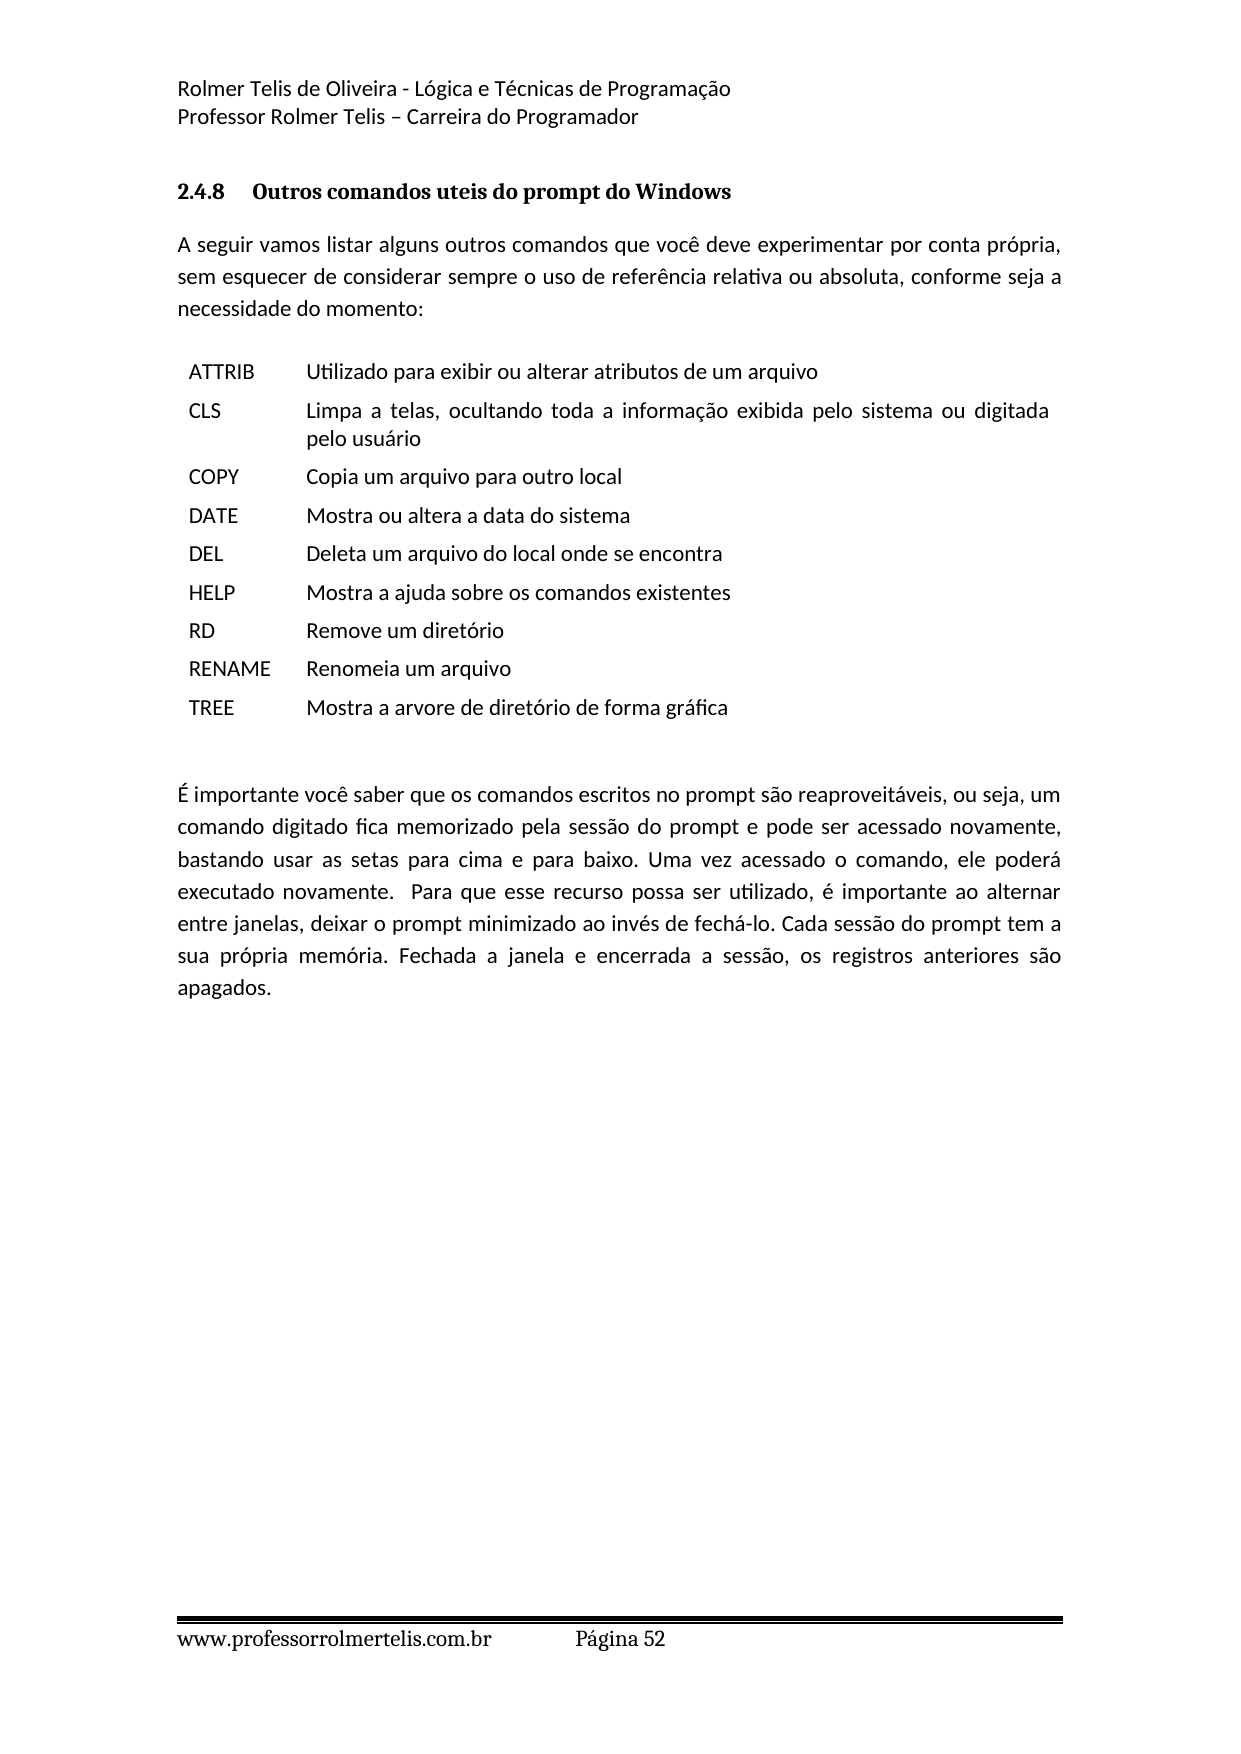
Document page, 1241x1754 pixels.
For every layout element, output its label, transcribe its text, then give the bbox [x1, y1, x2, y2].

table_cell Remove um diretório [295, 606, 1062, 644]
table_cell COPY [177, 452, 295, 490]
table_cell DATE [177, 490, 295, 529]
table_cell Limpa a telas, ocultando toda a informação exibida pelo sistema ou digitada pelo usuário [295, 386, 1062, 452]
table_cell CLS [177, 386, 295, 452]
text É importante você saber que os comandos escritos no prompt são reaproveitáveis, ou seja, um comando digitado fica memorizado pela sessão do prompt e pode ser acessado novamente, bastando usar as setas para cima e para baixo. Uma vez acessado o comando, ele poderá executado novamente. Para que esse recurso possa ser utilizado, é importante ao alternar entre janelas, deixar o prompt minimizado ao invés de fechá-lo. Cada sessão do prompt tem a sua própria memória. Fechada a janela e encerrada a sessão, os registros anteriores são apagados. [177, 780, 1063, 1001]
table_cell Copia um arquivo para outro local [295, 452, 1062, 490]
table_cell DEL [177, 529, 295, 567]
table_cell RENAME [177, 644, 295, 683]
table_cell Deleta um arquivo do local onde se encontra [295, 529, 1062, 567]
table_cell RD [177, 606, 295, 644]
subtitle Outros comandos uteis do prompt do Windows [177, 179, 1063, 205]
table_cell Mostra a ajuda sobre os comandos existentes [295, 567, 1062, 606]
table_header Utilizado para exibir ou alterar atributos de um arquivo [295, 347, 1062, 386]
table_cell TREE [177, 683, 295, 721]
table_cell [295, 721, 1062, 759]
table_cell [177, 721, 295, 759]
text A seguir vamos listar alguns outros comandos que você deve experimentar por conta própria, sem esquecer de considerar sempre o uso de referência relativa ou absoluta, conforme seja a necessidade do momento: [177, 230, 1063, 322]
table_cell Mostra a arvore de diretório de forma gráfica [295, 683, 1062, 721]
table_cell HELP [177, 567, 295, 606]
table_cell Mostra ou altera a data do sistema [295, 490, 1062, 529]
table_cell Renomeia um arquivo [295, 644, 1062, 683]
table_header ATTRIB [177, 347, 295, 386]
